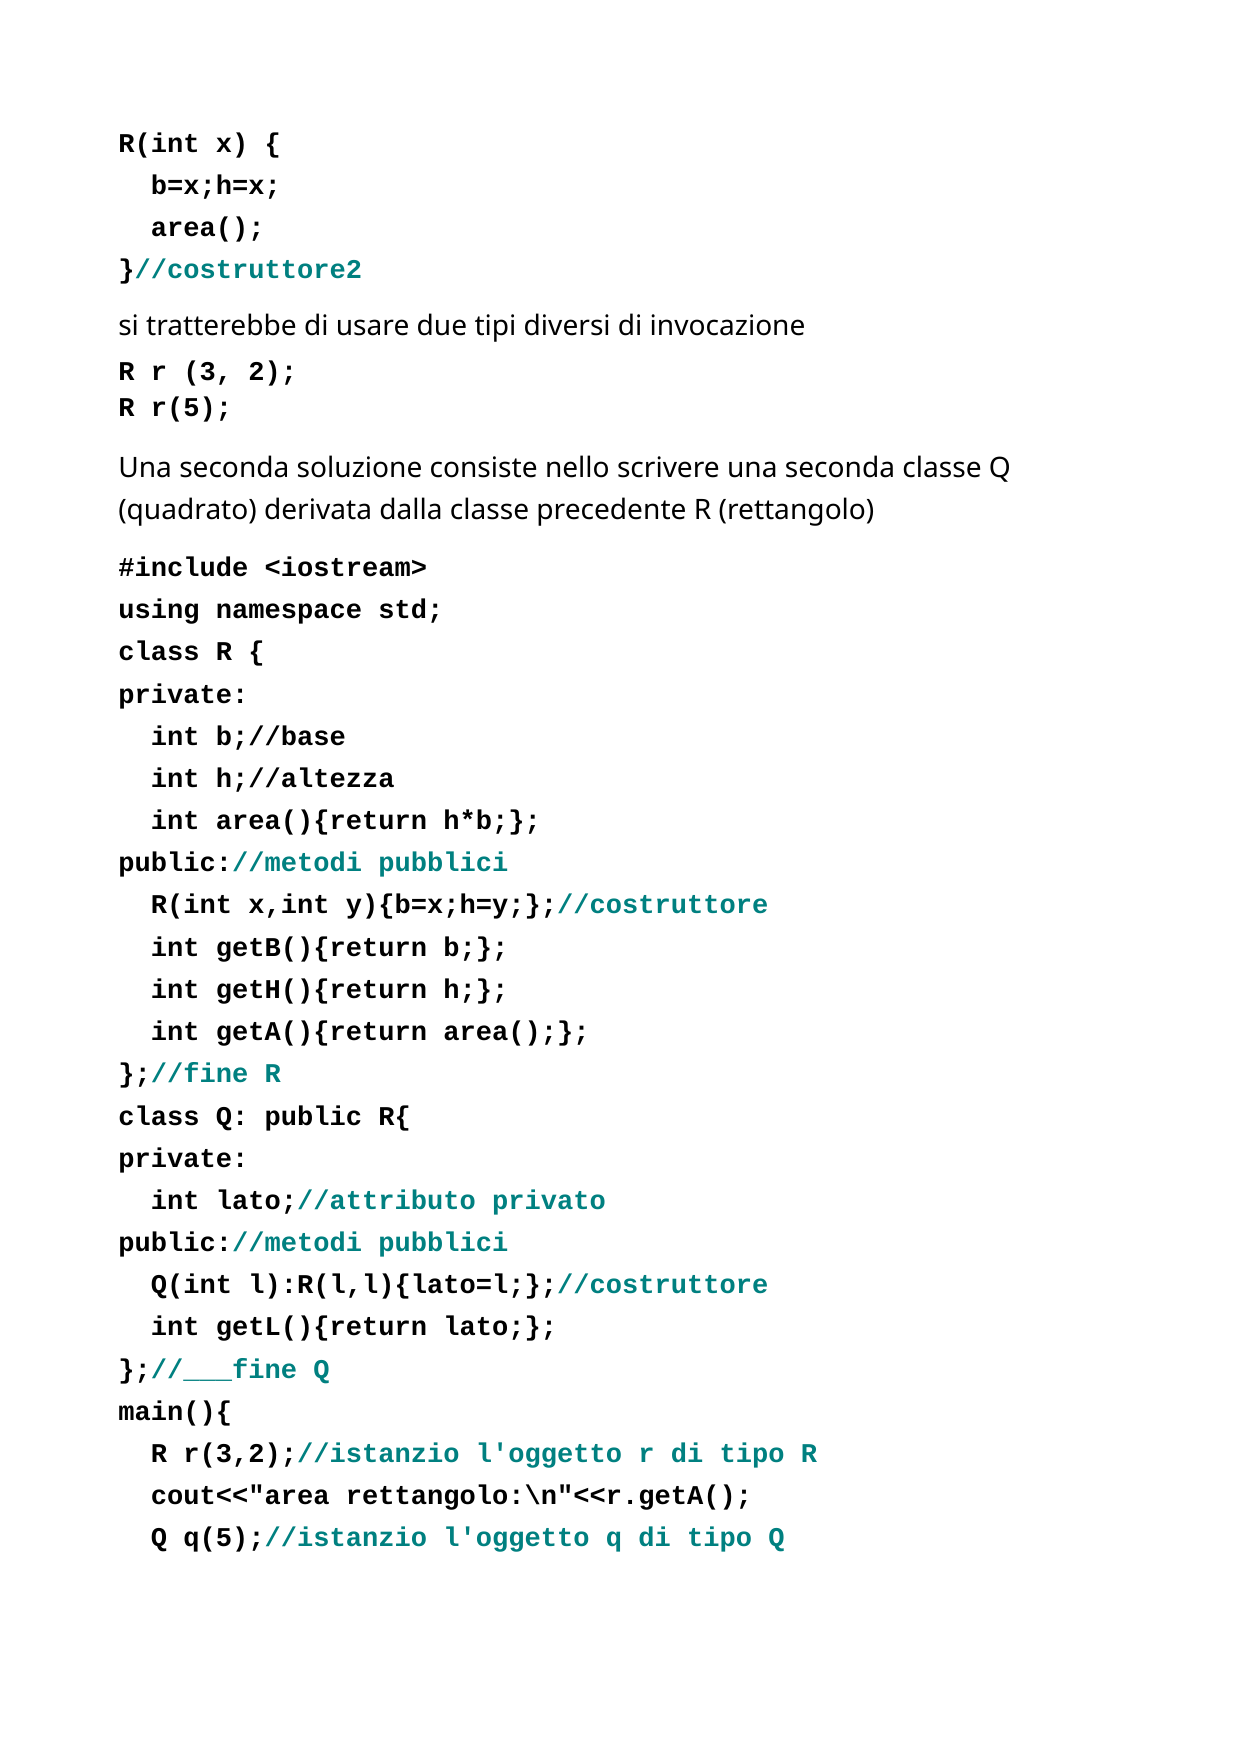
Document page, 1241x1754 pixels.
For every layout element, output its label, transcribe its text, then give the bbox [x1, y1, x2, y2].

text R r (3, 2); R r(5); [118, 358, 1106, 424]
text Una seconda soluzione consiste nello scrivere una seconda classe Q (quadrato) derivata dalla classe precedente R (rettangolo) [118, 443, 1106, 528]
text R(int x) { b=x;h=x; area(); }//costruttore2 [118, 118, 1106, 287]
text si tratterebbe di usare due tipi diversi di invocazione [118, 301, 1106, 344]
text #include <iostream> using namespace std; class R { private: int b;//base int h;//altezza int area(){return h*b;}; public://metodi pubblici R(int x,int y){b=x;h=y;};//costruttore int getB(){return b;}; int getH(){return h;}; int getA(){return area();}; };//fine R class Q: public R{ private: int lato;//attributo privato public://metodi pubblici Q(int l):R(l,l){lato=l;};//costruttore int getL(){return lato;}; };//___fine Q main(){ R r(3,2);//istanzio l'oggetto r di tipo R cout<<"area rettangolo:\n"<<r.getA(); Q q(5);//istanzio l'oggetto q di tipo Q [118, 542, 1106, 1555]
